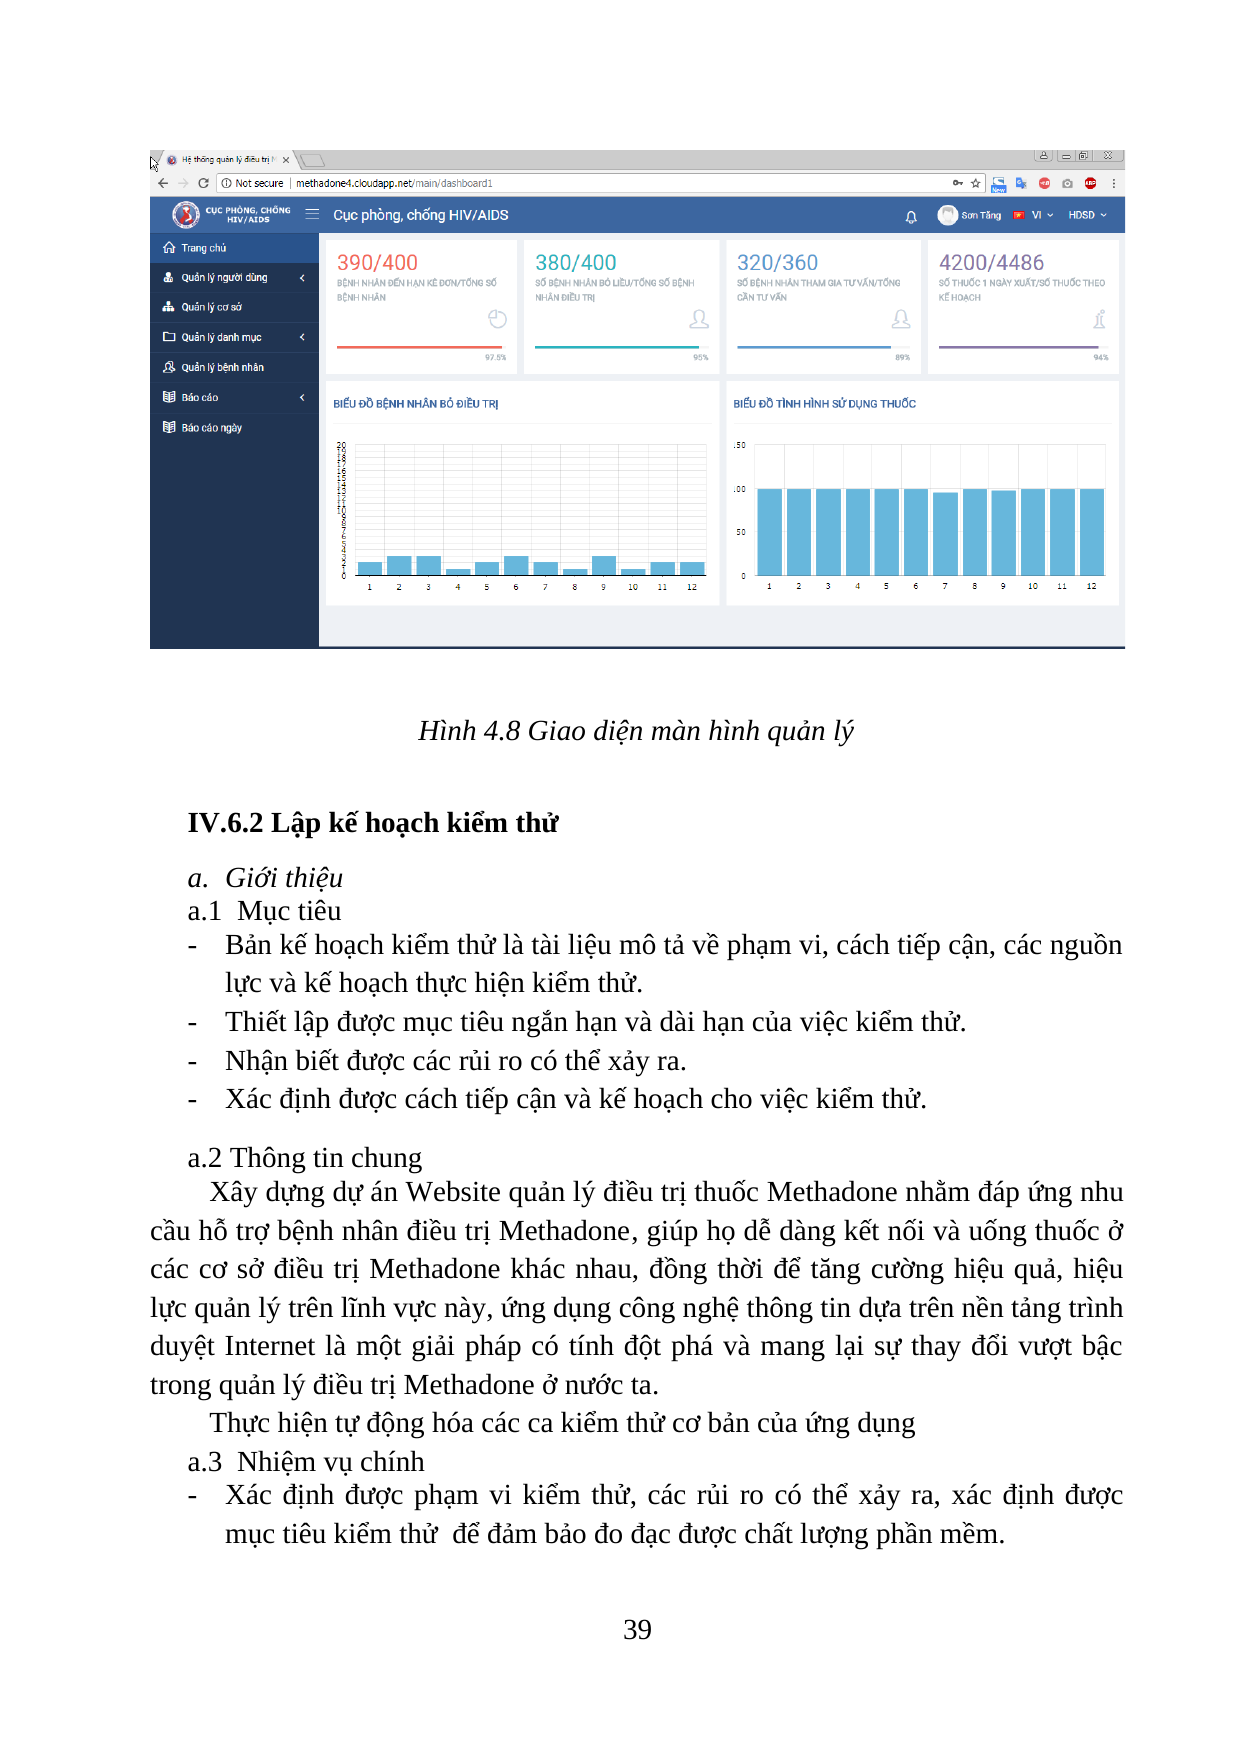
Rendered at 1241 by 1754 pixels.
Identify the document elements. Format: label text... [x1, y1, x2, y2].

text Hình 4.8 Giao diện màn hình quản lý [150, 713, 1125, 746]
text Thực hiện tự động hóa các ca kiểm thử cơ bản của ứng dụng [150, 1405, 1125, 1439]
text Xây dựng dự án Website quản lý điều trị thuốc Methadone nhằm đáp ứng nhu cầu hỗ trợ bệnh nhân điều trị Methadone, giúp họ dễ dàng kết nối và uống thuốc ở các cơ sở điều trị Methadone khác nhau, đồng thời để tăng cường hiệu quả, hiệu lực quản lý trên lĩnh vực này, ứng dụng công nghệ thông tin dựa trên nền tảng trình duyệt Internet là một giải pháp có tính đột phá và mang lại sự thay đổi vượt bậc trong quản lý điều trị Methadone ở nước ta. [150, 1174, 1125, 1400]
list Thiết lập được mục tiêu ngắn hạn và dài hạn của việc kiểm thử. [187, 1004, 1125, 1038]
subtitle IV.6.2 Lập kế hoạch kiểm thử [187, 806, 1125, 839]
list Xác định được cách tiếp cận và kế hoạch cho việc kiểm thử. [187, 1081, 1125, 1115]
text a.3 Nhiệm vụ chính [187, 1444, 1125, 1477]
list Bản kế hoạch kiểm thử là tài liệu mô tả về phạm vi, cách tiếp cận, các nguồn lực và kế hoạch thực hiện kiểm thử. [187, 927, 1125, 999]
picture [150, 150, 1125, 649]
text a.2 Thông tin chung [187, 1141, 1125, 1174]
subtitle Giới thiệu [187, 860, 1125, 893]
list Xác định được phạm vi kiểm thử, các rủi ro có thể xảy ra, xác định được mục tiêu kiểm thử để đảm bảo đo đạc được chất lượng phần mềm. [187, 1477, 1125, 1549]
text a.1 Mục tiêu [187, 893, 1125, 927]
list Nhận biết được các rủi ro có thể xảy ra. [187, 1043, 1125, 1076]
